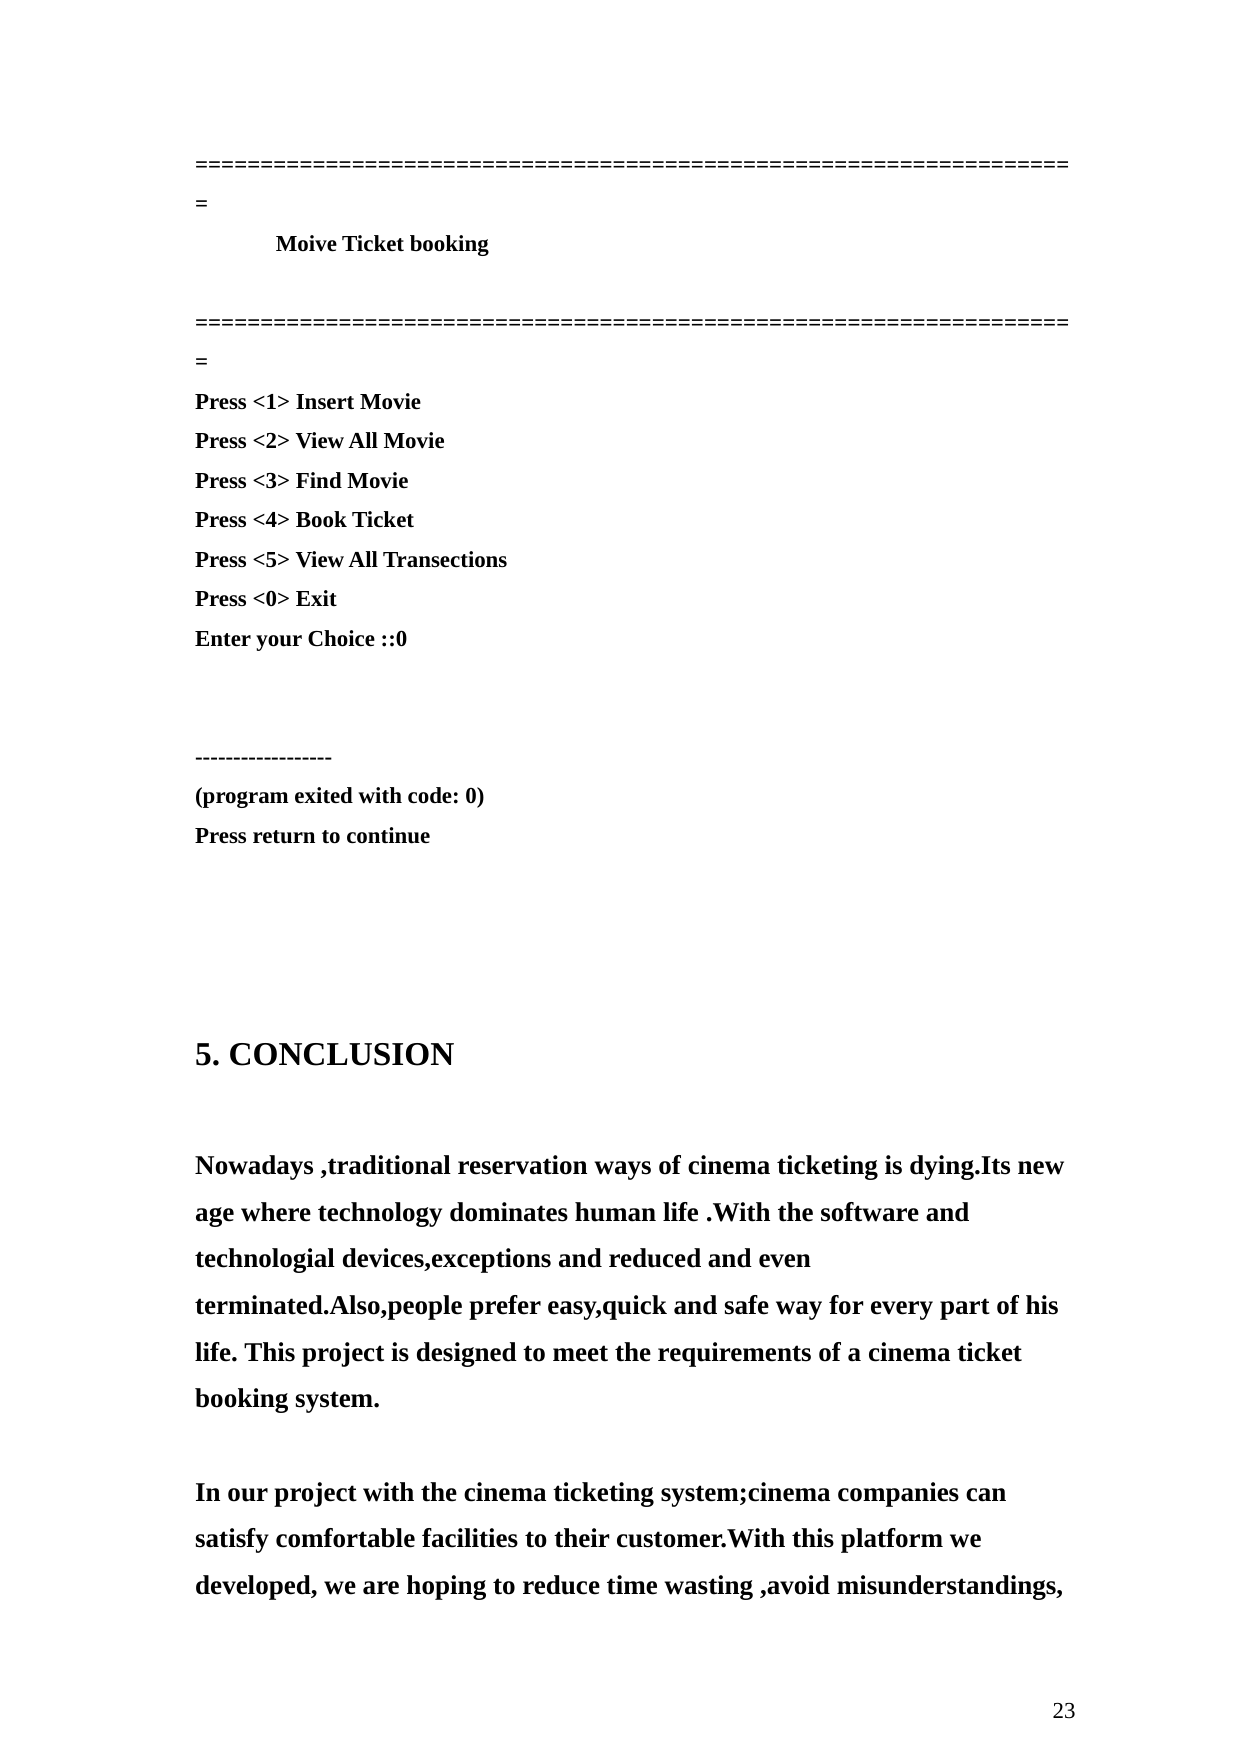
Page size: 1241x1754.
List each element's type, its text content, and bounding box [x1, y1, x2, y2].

text 5. CONCLUSION [195, 1034, 1075, 1072]
text Moive Ticket booking [195, 230, 1075, 256]
text Nowadays ,traditional reservation ways of cinema ticketing is dying.Its new age where technology dominates human life .With the software and technologial devices,exceptions and reduced and even terminated.Also,people prefer easy,quick and safe way for every part of his life. This project is designed to meet the requirements of a cinema ticket booking system. [195, 1149, 1075, 1413]
text Press return to continue [195, 822, 1075, 848]
text Enter your Choice ::0 [195, 625, 1075, 651]
text Press <3> Find Movie [195, 467, 1075, 493]
text Press <4> Book Ticket [195, 506, 1075, 533]
text (program exited with code: 0) [195, 783, 1075, 809]
text In our project with the cinema ticketing system;cinema companies can satisfy comfortable facilities to their customer.With this platform we developed, we are hoping to reduce time wasting ,avoid misunderstandings, [195, 1476, 1075, 1600]
text Press <5> View All Transections [195, 546, 1075, 572]
text ==================================================================== [195, 309, 1075, 375]
text Press <1> Insert Movie [195, 388, 1075, 414]
text Press <0> Exit [195, 585, 1075, 612]
text ==================================================================== [195, 151, 1075, 217]
text Press <2> View All Movie [195, 427, 1075, 454]
text ------------------ [195, 743, 1075, 769]
